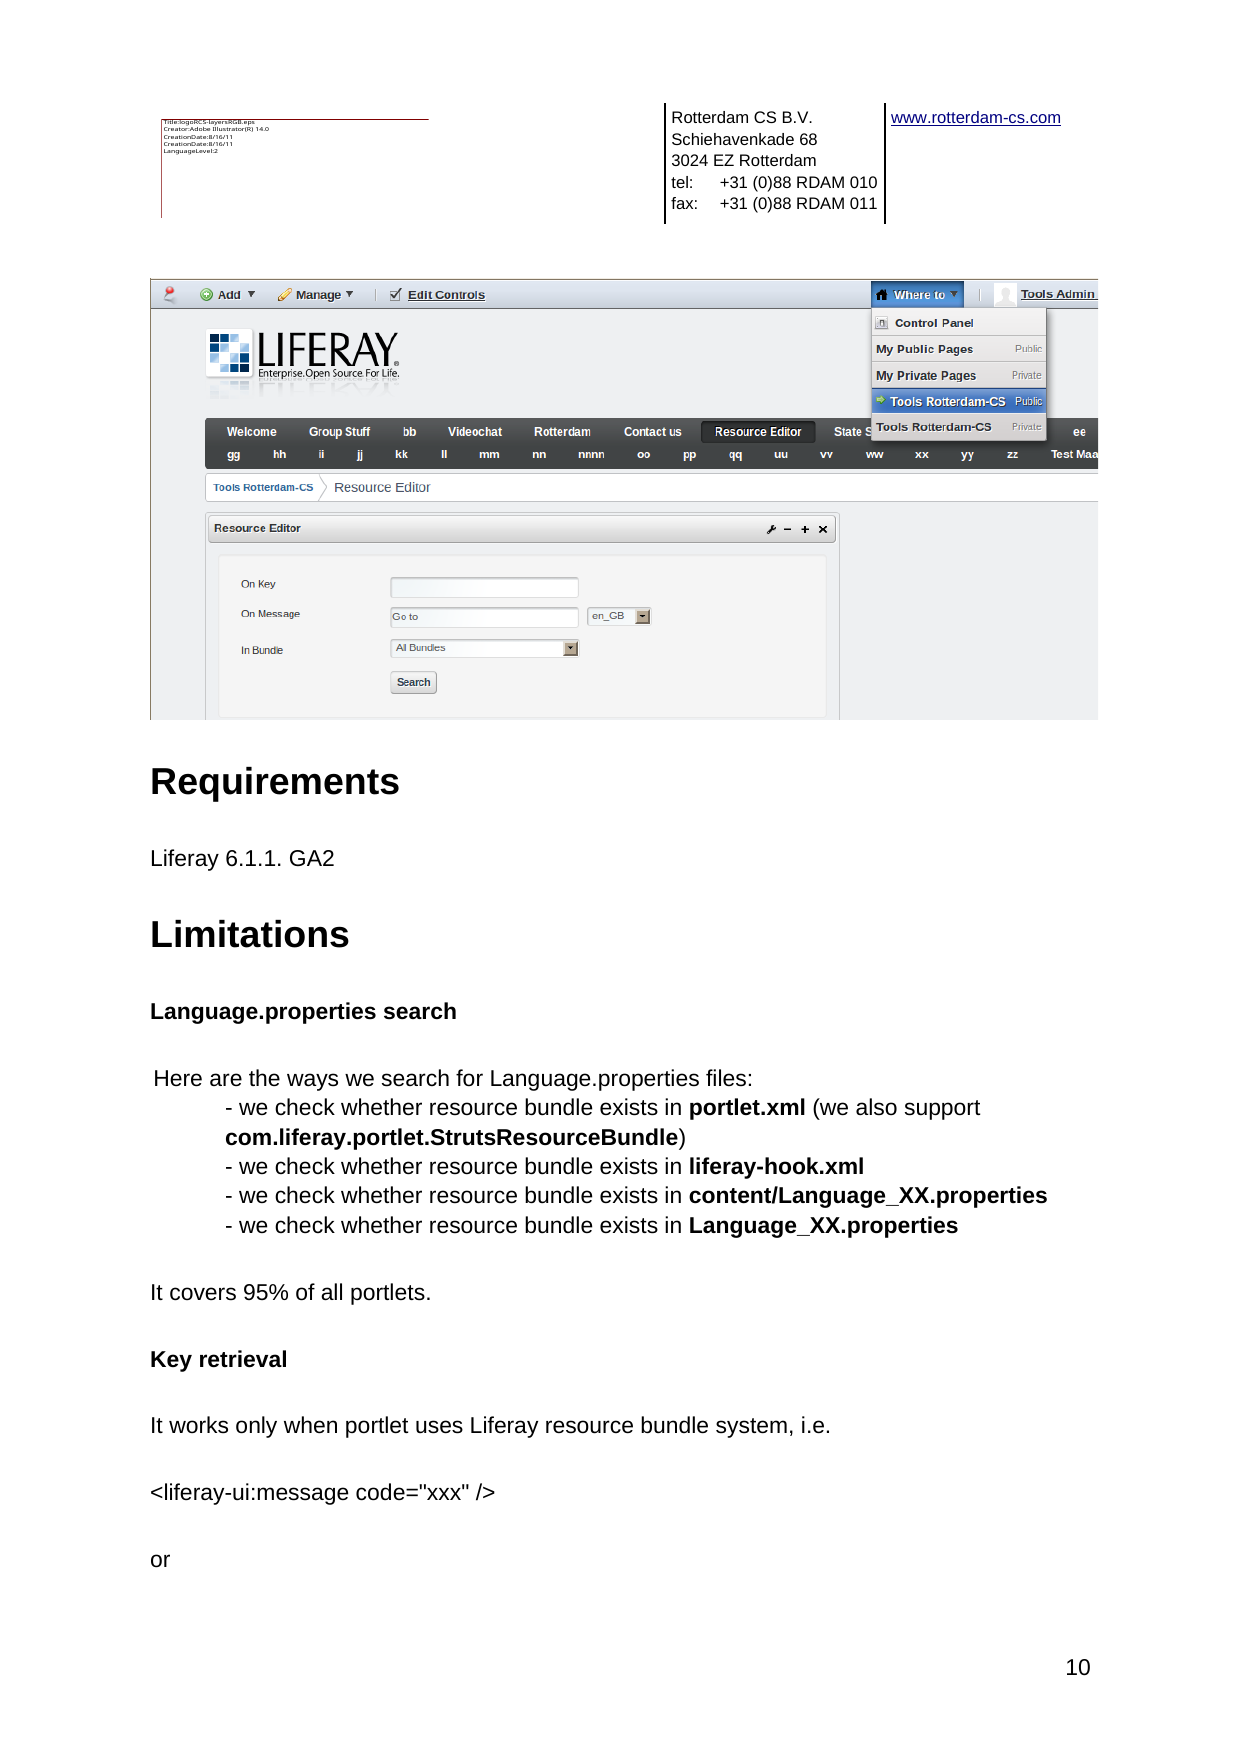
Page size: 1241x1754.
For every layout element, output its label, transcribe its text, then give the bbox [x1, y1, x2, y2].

subtitle Here are the ways we search for Language.properties files: - we check whether resource bundle exists in portlet.xml (we also support com.liferay.portlet.StrutsResourceBundle) - we check whether resource bundle exists in liferay-hook.xml - we check whether resource bundle exists in content/Language_XX.properties - we check whether resource bundle exists in Language_XX.properties [45, 1066, 1091, 1238]
subtitle Requirements [150, 761, 1091, 802]
picture [150, 278, 1099, 720]
subtitle Key retrieval [150, 1346, 1091, 1372]
subtitle It works only when portlet uses Liferay resource bundle system, i.e. [150, 1413, 1091, 1439]
subtitle It covers 95% of all portlets. [150, 1279, 1091, 1305]
subtitle Language.properties search [150, 999, 1091, 1024]
subtitle or [150, 1547, 1091, 1573]
subtitle Limitations [150, 913, 1091, 955]
subtitle Liferay 6.1.1. GA2 [150, 846, 1091, 872]
subtitle <liferay-ui:message code="xxx" /> [150, 1480, 1091, 1506]
